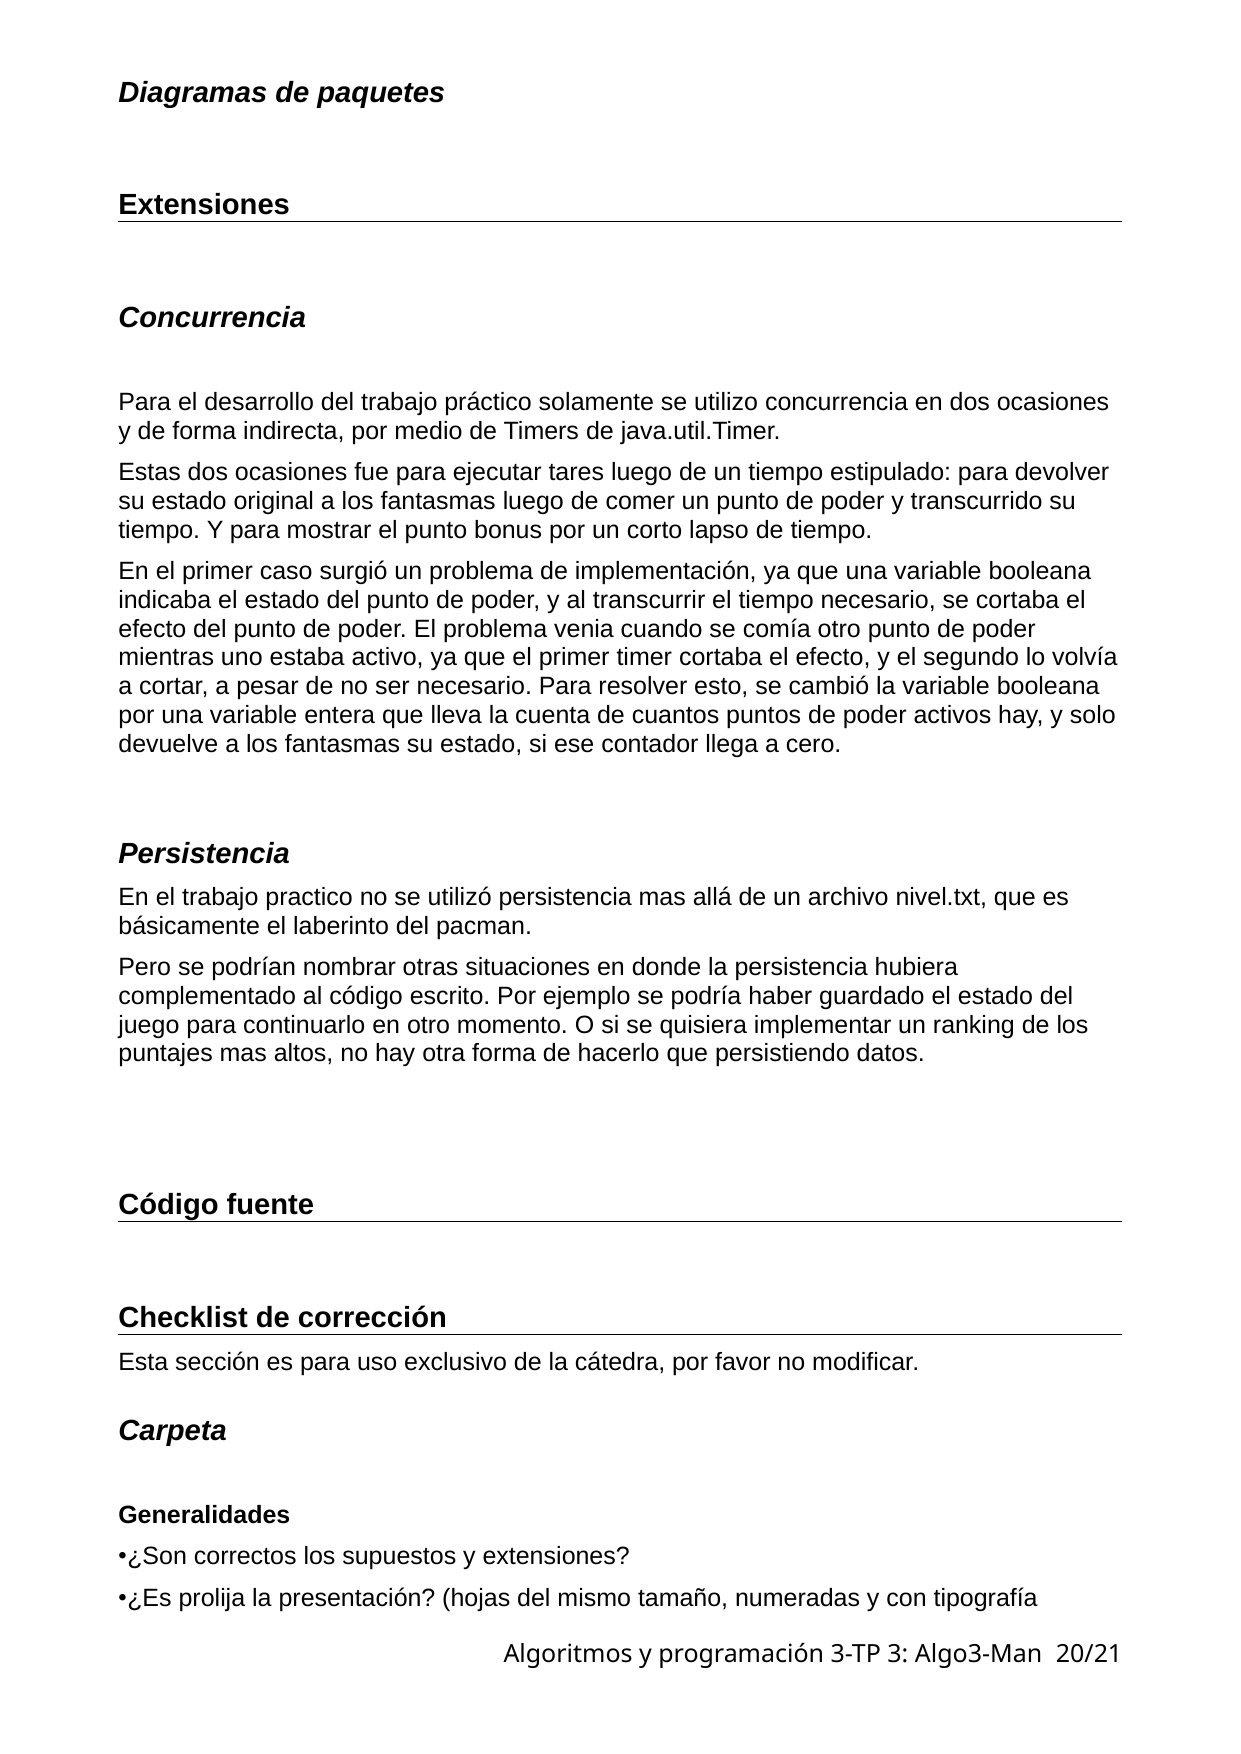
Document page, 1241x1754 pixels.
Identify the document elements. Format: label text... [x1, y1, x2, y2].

list ¿Es prolija la presentación? (hojas del mismo tamaño, numeradas y con tipografía [118, 1583, 1122, 1612]
list ¿Son correctos los supuestos y extensiones? [118, 1541, 1122, 1570]
subtitle Diagramas de paquetes [118, 75, 1122, 108]
text En el trabajo practico no se utilizó persistencia mas allá de un archivo nivel.txt, que es básicamente el laberinto del pacman. [118, 882, 1122, 940]
text Pero se podrían nombrar otras situaciones en donde la persistencia hubiera complementado al código escrito. Por ejemplo se podría haber guardado el estado del juego para continuarlo en otro momento. O si se quisiera implementar un ranking de los puntajes mas altos, no hay otra forma de hacerlo que persistiendo datos. [118, 952, 1122, 1067]
subtitle Extensiones [118, 187, 1122, 221]
subtitle Checklist de corrección [118, 1300, 1122, 1334]
subtitle Carpeta [118, 1413, 1122, 1446]
subtitle Persistencia [118, 836, 1122, 870]
text Estas dos ocasiones fue para ejecutar tares luego de un tiempo estipulado: para devolver su estado original a los fantasmas luego de comer un punto de poder y transcurrido su tiempo. Y para mostrar el punto bonus por un corto lapso de tiempo. [118, 457, 1122, 544]
subtitle Concurrencia [118, 300, 1122, 334]
text Generalidades [118, 1500, 1122, 1529]
text En el primer caso surgió un problema de implementación, ya que una variable booleana indicaba el estado del punto de poder, y al transcurrir el tiempo necesario, se cortaba el efecto del punto de poder. El problema venia cuando se comía otro punto de poder mientras uno estaba activo, ya que el primer timer cortaba el efecto, y el segundo lo volvía a cortar, a pesar de no ser necesario. Para resolver esto, se cambió la variable booleana por una variable entera que lleva la cuenta de cuantos puntos de poder activos hay, y solo devuelve a los fantasmas su estado, si ese contador llega a cero. [118, 556, 1122, 757]
text Para el desarrollo del trabajo práctico solamente se utilizo concurrencia en dos ocasiones y de forma indirecta, por medio de Timers de java.util.Timer. [118, 387, 1122, 445]
subtitle Código fuente [118, 1187, 1122, 1221]
text Esta sección es para uso exclusivo de la cátedra, por favor no modificar. [118, 1347, 1122, 1375]
